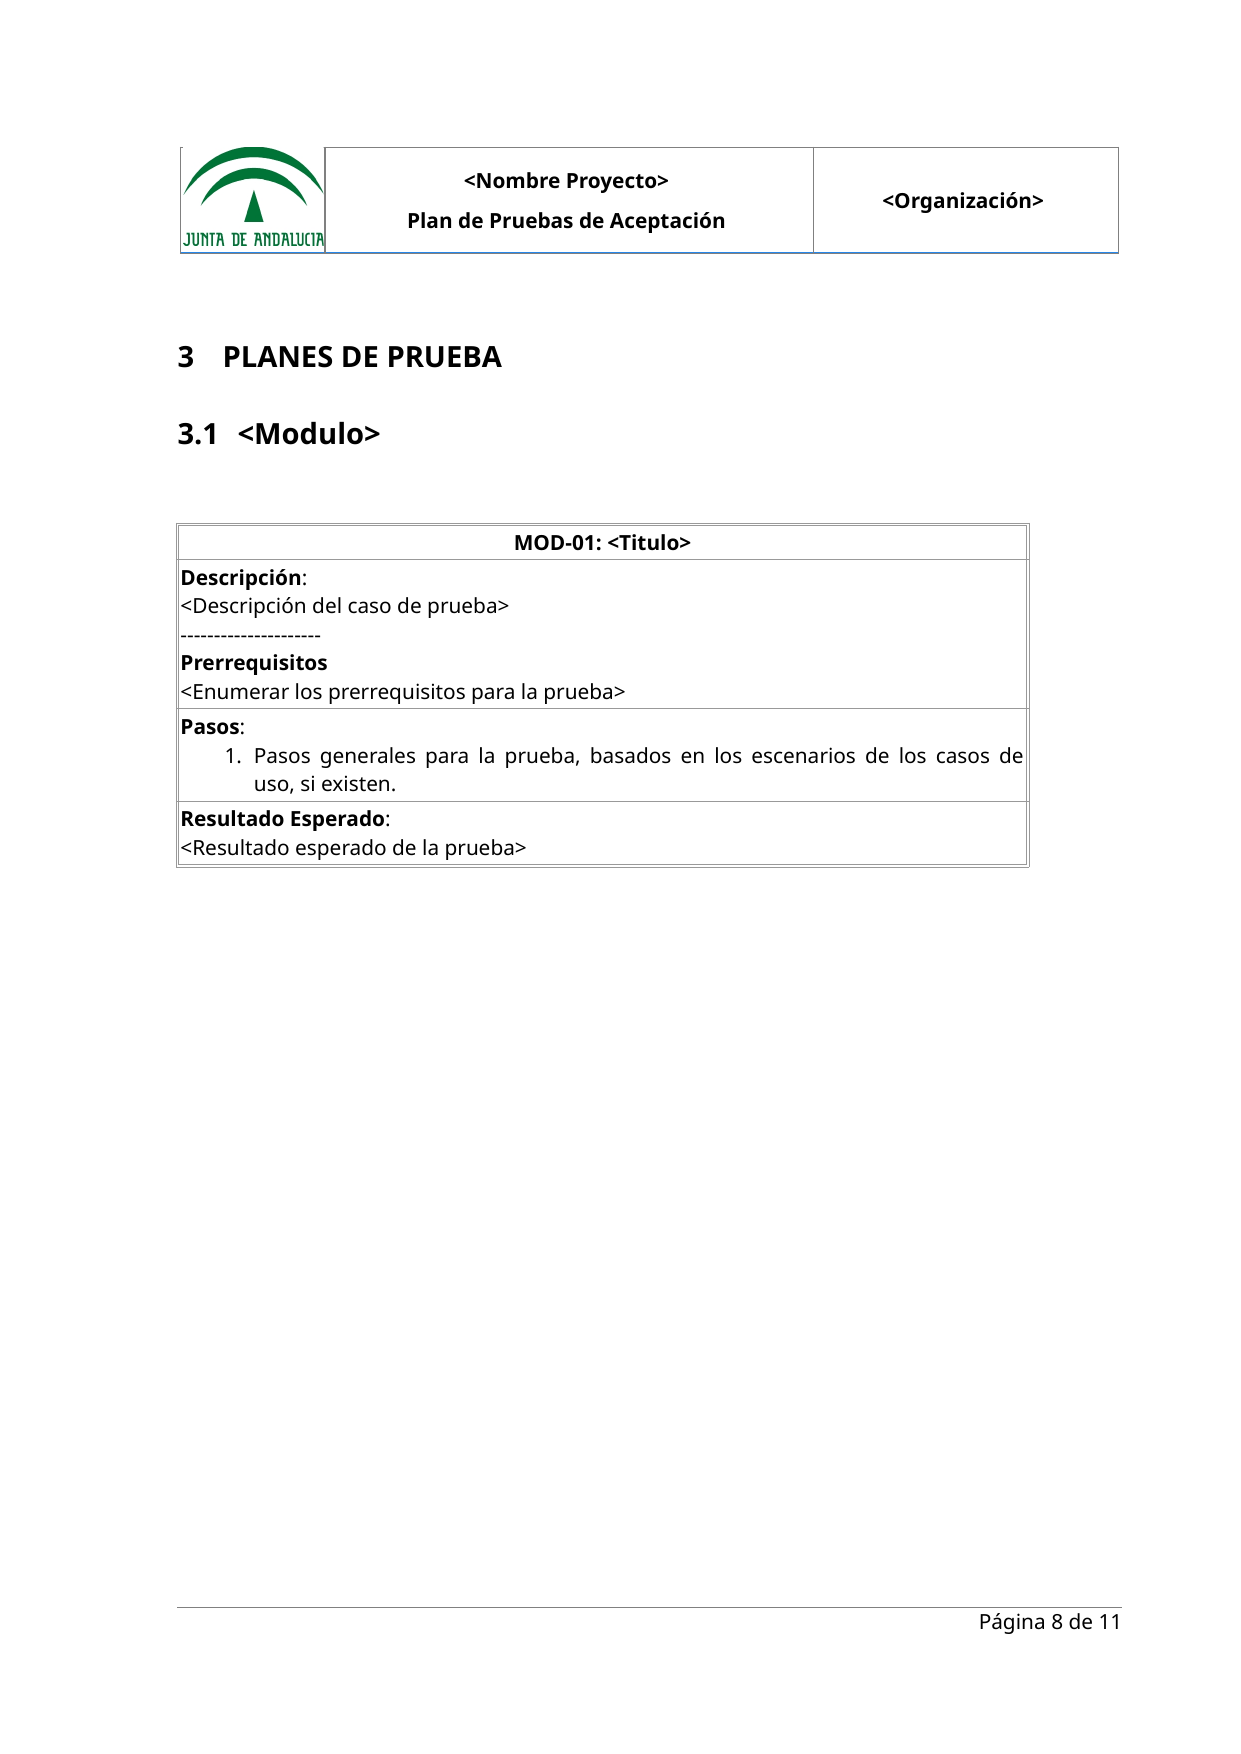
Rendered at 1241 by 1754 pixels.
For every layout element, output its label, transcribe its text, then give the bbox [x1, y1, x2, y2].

subtitle <Modulo> [177, 414, 1122, 453]
table_cell Pasos: Pasos generales para la prueba, basados en los escenarios de los casos de uso, si existen. [179, 709, 1026, 801]
picture [183, 147, 324, 246]
table_cell Resultado Esperado: <Resultado esperado de la prueba> [179, 802, 1026, 864]
table_cell Descripción: <Descripción del caso de prueba> --------------------- Prerrequisitos <Enumerar los prerrequisitos para la prueba> [179, 560, 1026, 708]
subtitle PLANES DE PRUEBA [177, 336, 1122, 376]
table_header MOD-01: <Titulo> [179, 526, 1026, 559]
